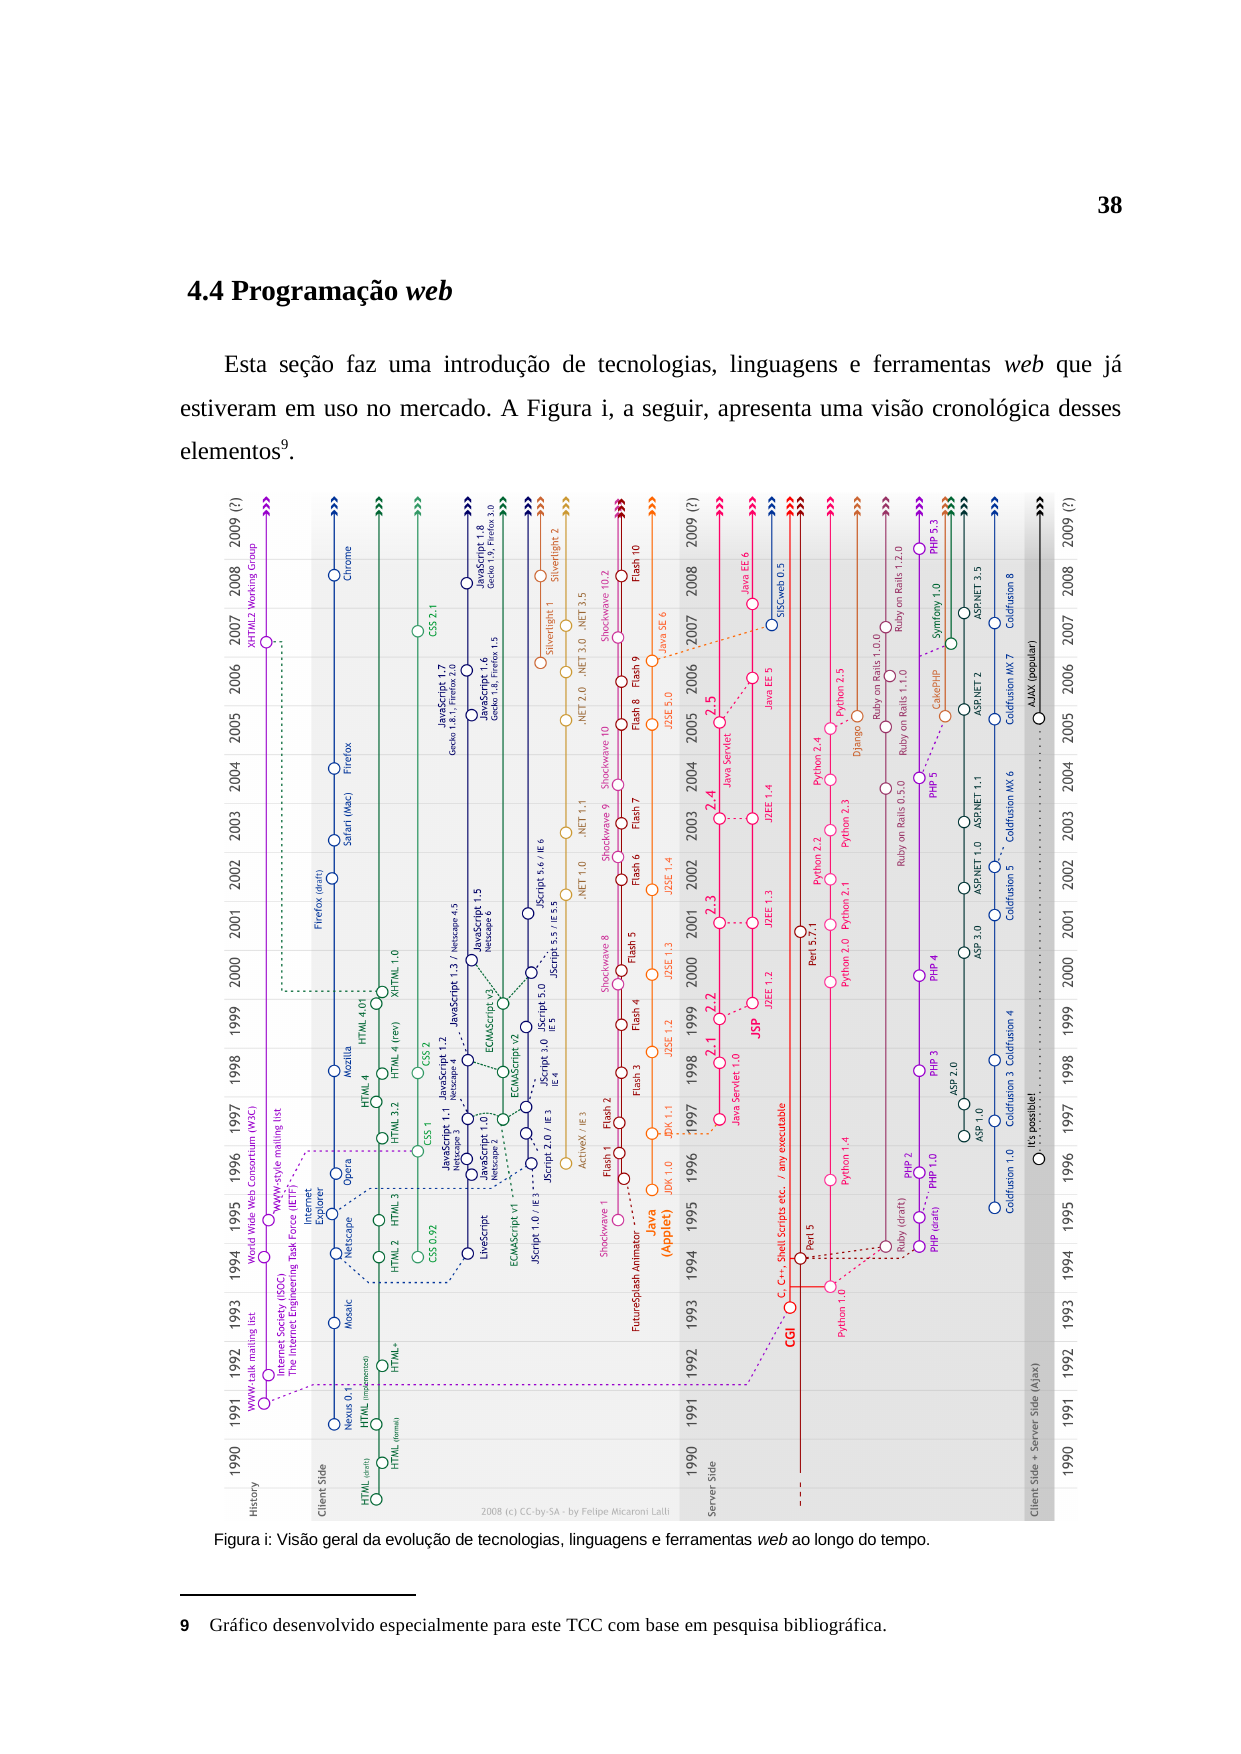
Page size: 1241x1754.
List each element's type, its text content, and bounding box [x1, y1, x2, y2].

subtitle Programação web [180, 274, 1122, 307]
text Figura i: Visão geral da evolução de tecnologias, linguagens e ferramentas web ao longo do tempo. [214, 499, 1088, 1549]
picture [224, 492, 1078, 1521]
text Gráfico desenvolvido especialmente para este TCC com base em pesquisa bibliográfica. [180, 1614, 1122, 1636]
text Esta seção faz uma introdução de tecnologias, linguagens e ferramentas web que já estiveram em uso no mercado. A Figura i, a seguir, apresenta uma visão cronológica desses elementos. [180, 349, 1122, 465]
